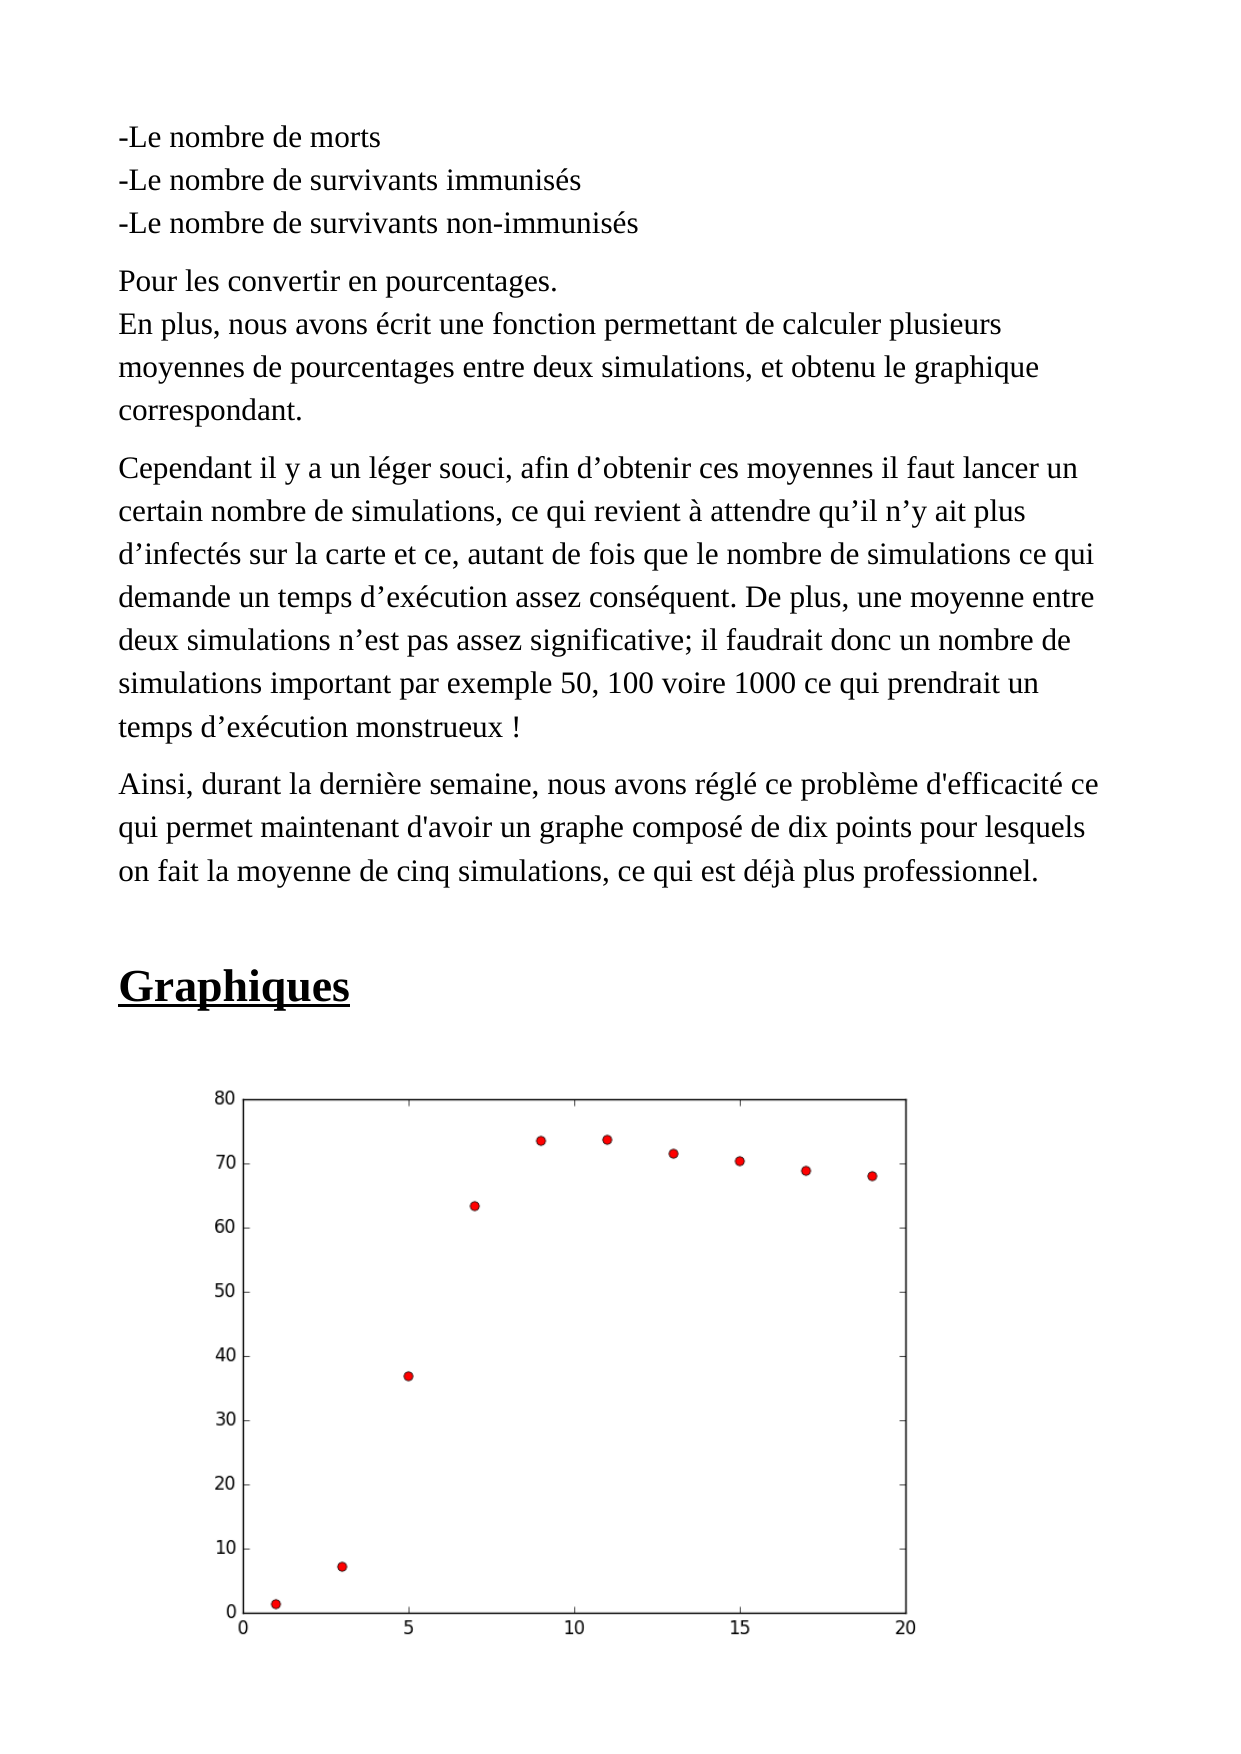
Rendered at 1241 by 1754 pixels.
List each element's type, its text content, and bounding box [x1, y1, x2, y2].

text -Le nombre de morts -Le nombre de survivants immunisés -Le nombre de survivants non-immunisés [118, 118, 1122, 240]
text Cependant il y a un léger souci, afin d’obtenir ces moyennes il faut lancer un certain nombre de simulations, ce qui revient à attendre qu’il n’y ait plus d’infectés sur la carte et ce, autant de fois que le nombre de simulations ce qui demande un temps d’exécution assez conséquent. De plus, une moyenne entre deux simulations n’est pas assez significative; il faudrait donc un nombre de simulations important par exemple 50, 100 voire 1000 ce qui prendrait un temps d’exécution monstrueux ! [118, 449, 1122, 744]
text Pour les convertir en pourcentages. En plus, nous avons écrit une fonction permettant de calculer plusieurs moyennes de pourcentages entre deux simulations, et obtenu le graphique correspondant. [118, 262, 1122, 427]
text Graphiques [118, 959, 1122, 1011]
text Ainsi, durant la dernière semaine, nous avons réglé ce problème d'efficacité ce qui permet maintenant d'avoir un graphe composé de dix points pour lesquels on fait la moyenne de cinq simulations, ce qui est déjà plus professionnel. [118, 766, 1122, 888]
